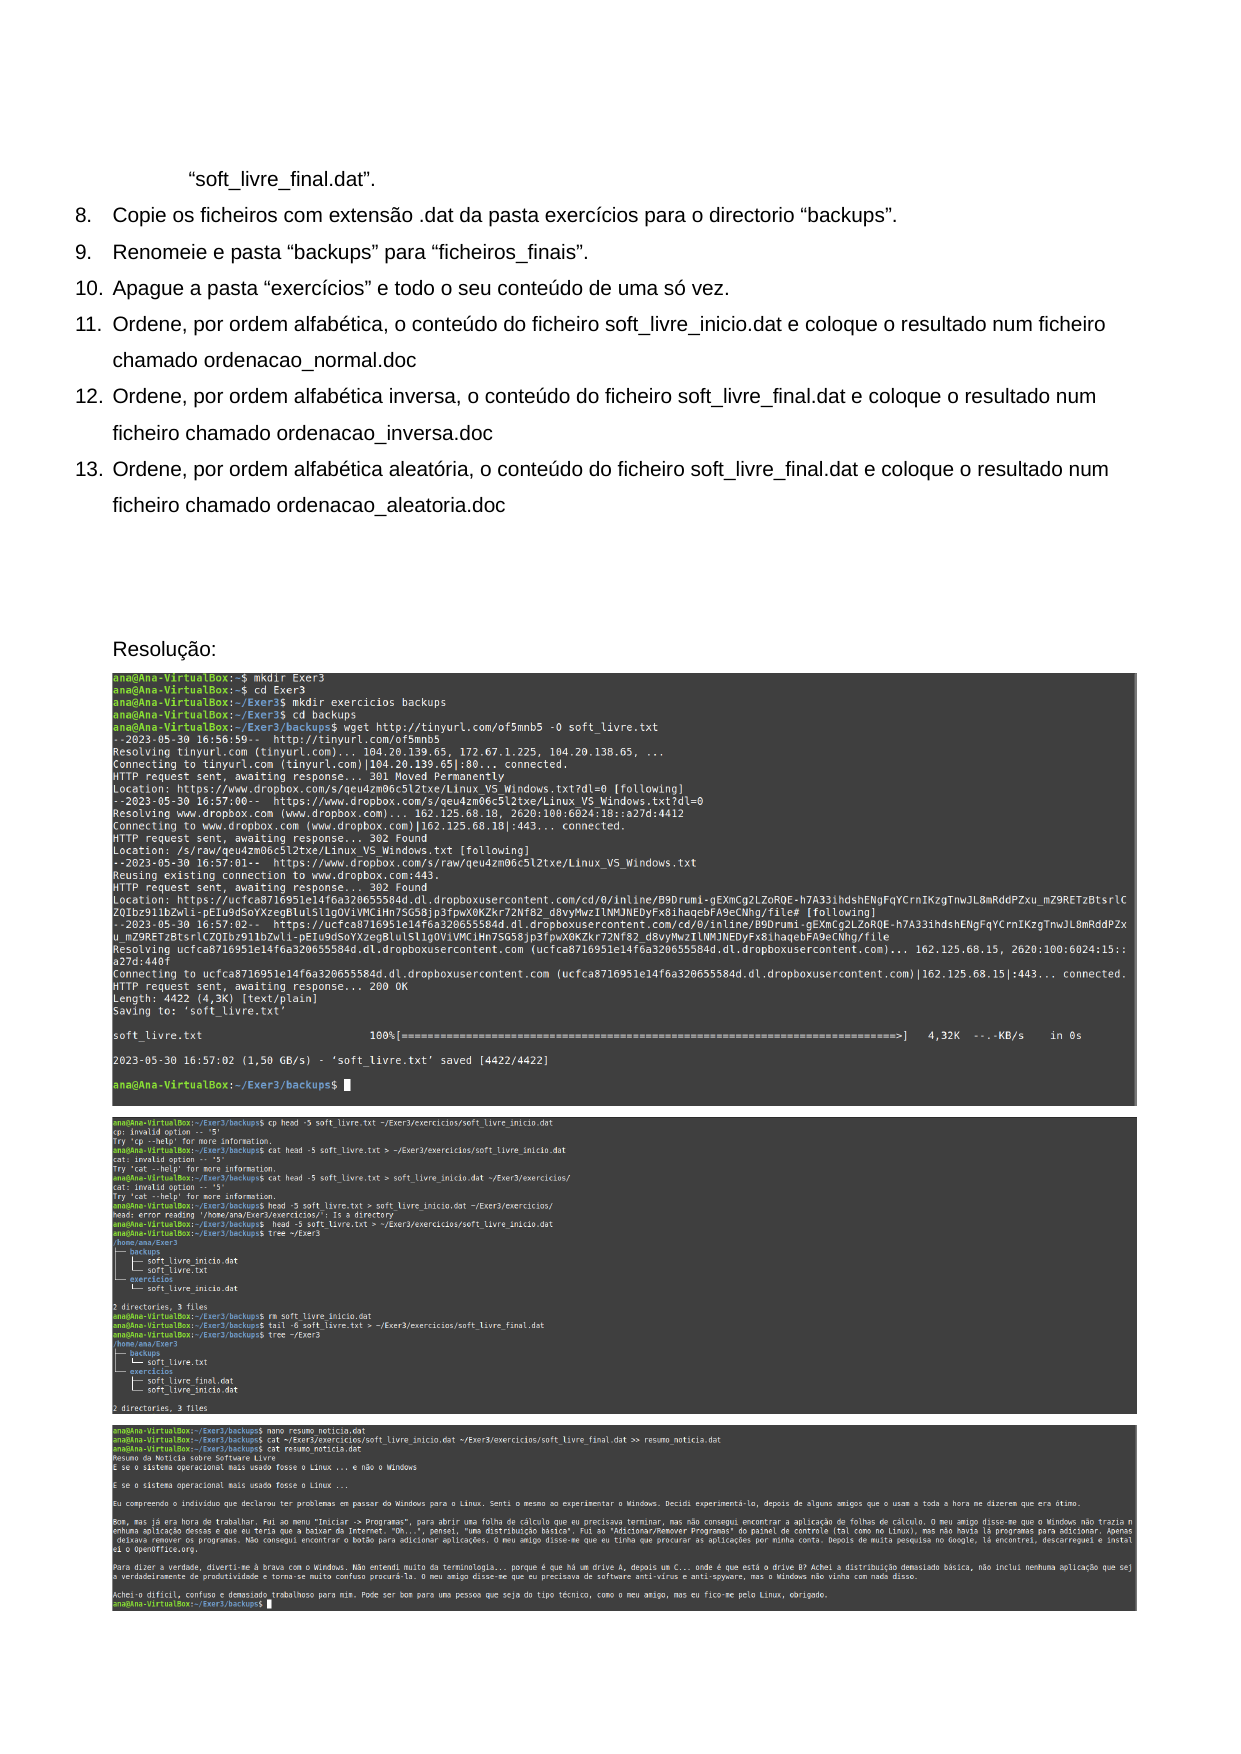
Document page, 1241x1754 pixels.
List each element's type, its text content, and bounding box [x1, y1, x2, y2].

list Apague a pasta “exercícios” e todo o seu conteúdo de uma só vez. [75, 276, 1133, 300]
text Resolução: [112, 637, 1133, 673]
text “soft_livre_final.dat”. [188, 167, 1133, 191]
text [112, 1106, 1133, 1117]
list Ordene, por ordem alfabética aleatória, o conteúdo do ficheiro soft_livre_final.dat e coloque o resultado num ficheiro chamado ordenacao_aleatoria.doc [75, 456, 1133, 516]
list Copie os ficheiros com extensão .dat da pasta exercícios para o directorio “backups”. [75, 203, 1133, 227]
text [112, 1414, 1133, 1425]
list Ordene, por ordem alfabética inversa, o conteúdo do ficheiro soft_livre_final.dat e coloque o resultado num ficheiro chamado ordenacao_inversa.doc [75, 384, 1133, 444]
list Renomeie e pasta “backups” para “ficheiros_finais”. [75, 239, 1133, 263]
list Ordene, por ordem alfabética, o conteúdo do ficheiro soft_livre_inicio.dat e coloque o resultado num ficheiro chamado ordenacao_normal.doc [75, 312, 1133, 372]
